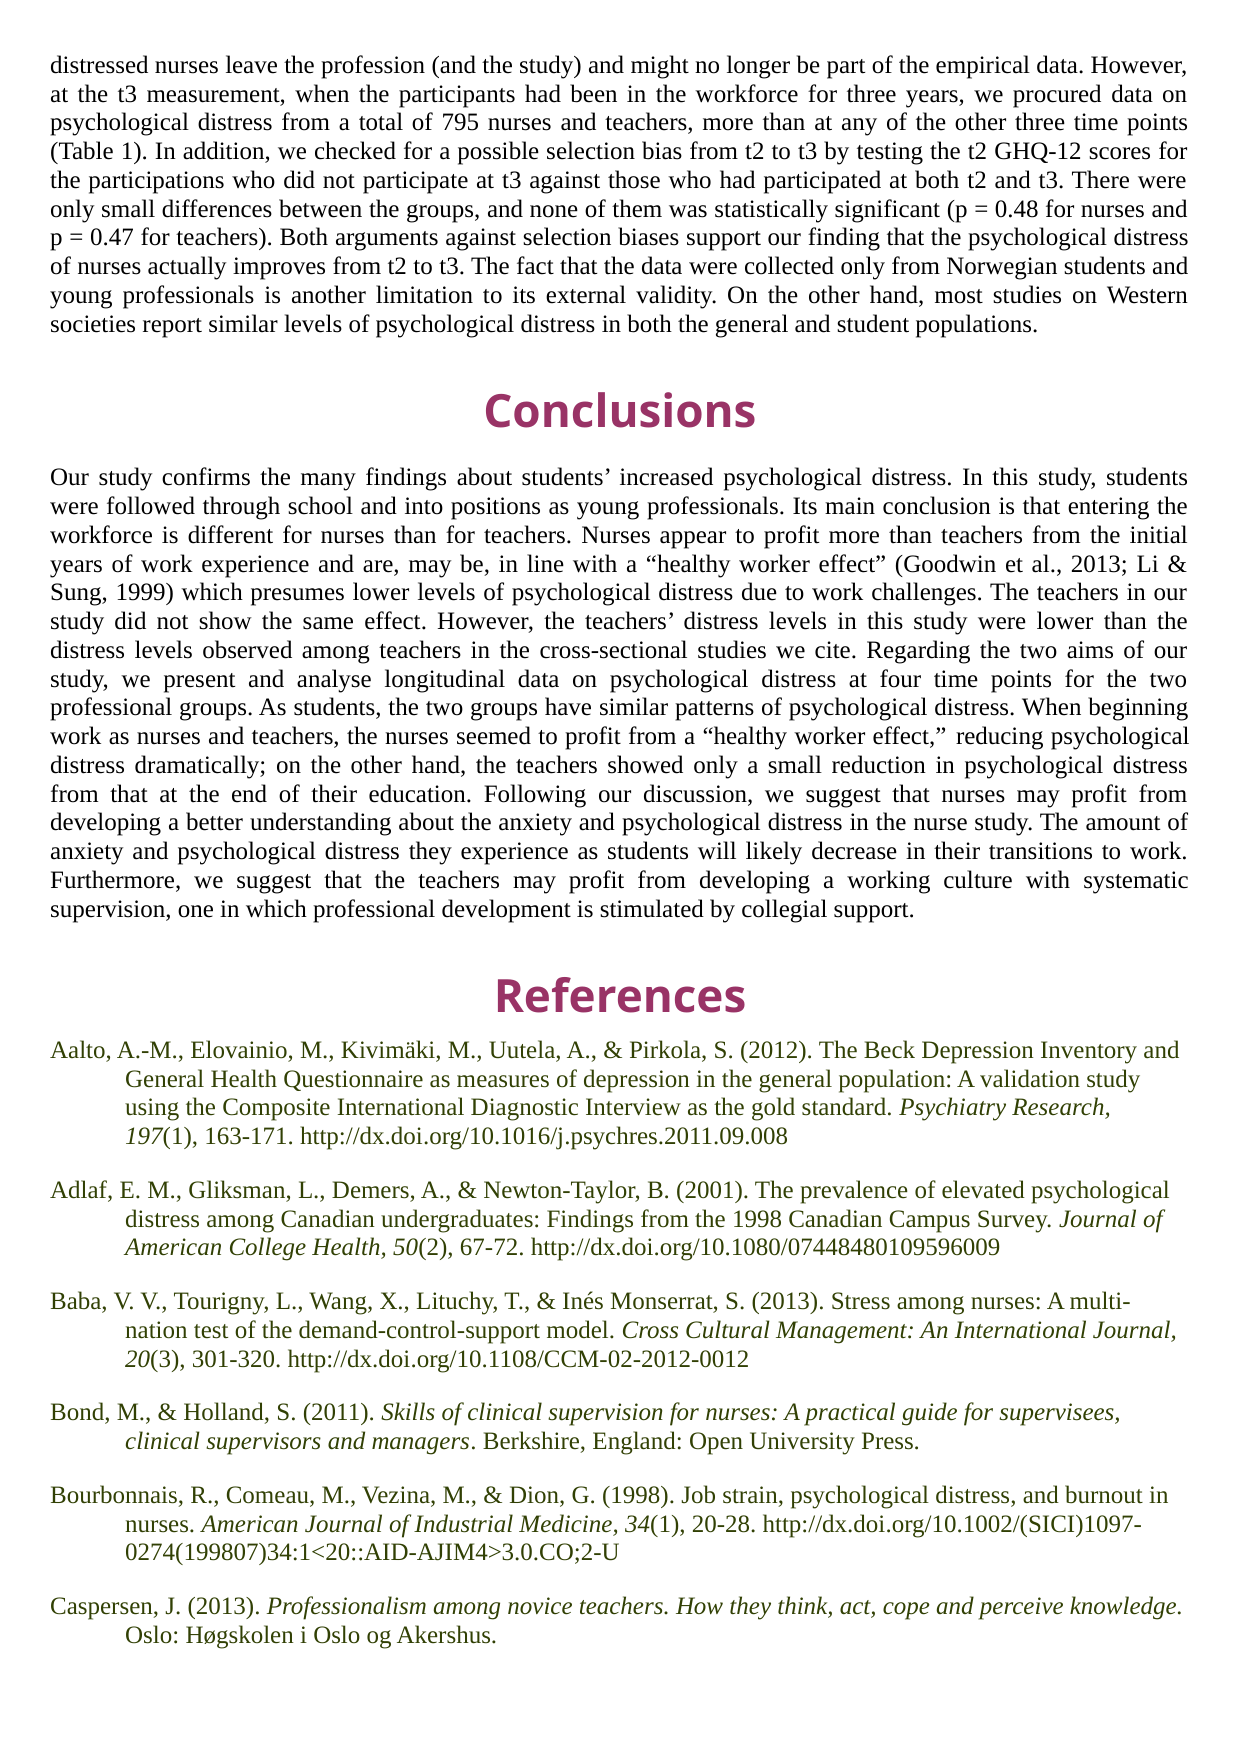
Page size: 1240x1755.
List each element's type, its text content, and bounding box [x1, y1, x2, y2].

list Bourbonnais, R., Comeau, M., Vezina, M., & Dion, G. (1998). Job strain, psychological distress, and burnout in nurses. American Journal of Industrial Medicine, 34(1), 20-28. http://dx.doi.org/10.1002/(SICI)1097-0274(199807)34:1<20::AID-AJIM4>3.0.CO;2-U [50, 1480, 1189, 1566]
text distressed nurses leave the profession (and the study) and might no longer be part of the empirical data. However, at the t3 measurement, when the participants had been in the workforce for three years, we procured data on psychological distress from a total of 795 nurses and teachers, more than at any of the other three time points (Table 1). In addition, we checked for a possible selection bias from t2 to t3 by testing the t2 GHQ-12 scores for the participations who did not participate at t3 against those who had participated at both t2 and t3. There were only small differences between the groups, and none of them was statistically significant (p = 0.48 for nurses and p = 0.47 for teachers). Both arguments against selection biases support our finding that the psychological distress of nurses actually improves from t2 to t3. The fact that the data were collected only from Norwegian students and young professionals is another limitation to its external validity. On the other hand, most studies on Western societies report similar levels of psychological distress in both the general and student populations. [50, 50, 1189, 337]
subtitle Conclusions [50, 387, 1189, 437]
list Baba, V. V., Tourigny, L., Wang, X., Lituchy, T., & Inés Monserrat, S. (2013). Stress among nurses: A multi-nation test of the demand-control-support model. Cross Cultural Management: An International Journal, 20(3), 301-320. http://dx.doi.org/10.1108/CCM-02-2012-0012 [50, 1286, 1189, 1372]
list Adlaf, E. M., Gliksman, L., Demers, A., & Newton-Taylor, B. (2001). The prevalence of elevated psychological distress among Canadian undergraduates: Findings from the 1998 Canadian Campus Survey. Journal of American College Health, 50(2), 67-72. http://dx.doi.org/10.1080/07448480109596009 [50, 1175, 1189, 1261]
list Aalto, A.-M., Elovainio, M., Kivimäki, M., Uutela, A., & Pirkola, S. (2012). The Beck Depression Inventory and General Health Questionnaire as measures of depression in the general population: A validation study using the Composite International Diagnostic Interview as the gold standard. Psychiatry Research, 197(1), 163-171. http://dx.doi.org/10.1016/j.psychres.2011.09.008 [50, 1035, 1189, 1150]
list Bond, M., & Holland, S. (2011). Skills of clinical supervision for nurses: A practical guide for supervisees, clinical supervisors and managers. Berkshire, England: Open University Press. [50, 1397, 1189, 1455]
text Our study confirms the many findings about students’ increased psychological distress. In this study, students were followed through school and into positions as young professionals. Its main conclusion is that entering the workforce is different for nurses than for teachers. Nurses appear to profit more than teachers from the initial years of work experience and are, may be, in line with a “healthy worker effect” (Goodwin et al., 2013; Li & Sung, 1999) which presumes lower levels of psychological distress due to work challenges. The teachers in our study did not show the same effect. However, the teachers’ distress levels in this study were lower than the distress levels observed among teachers in the cross-sectional studies we cite. Regarding the two aims of our study, we present and analyse longitudinal data on psychological distress at four time points for the two professional groups. As students, the two groups have similar patterns of psychological distress. When beginning work as nurses and teachers, the nurses seemed to profit from a “healthy worker effect,” reducing psychological distress dramatically; on the other hand, the teachers showed only a small reduction in psychological distress from that at the end of their education. Following our discussion, we suggest that nurses may profit from developing a better understanding about the anxiety and psychological distress in the nurse study. The amount of anxiety and psychological distress they experience as students will likely decrease in their transitions to work. Furthermore, we suggest that the teachers may profit from developing a working culture with systematic supervision, one in which professional development is stimulated by collegial support. [50, 462, 1189, 922]
subtitle References [50, 972, 1189, 1022]
list Caspersen, J. (2013). Professionalism among novice teachers. How they think, act, cope and perceive knowledge. Oslo: Høgskolen i Oslo og Akershus. [50, 1591, 1189, 1649]
